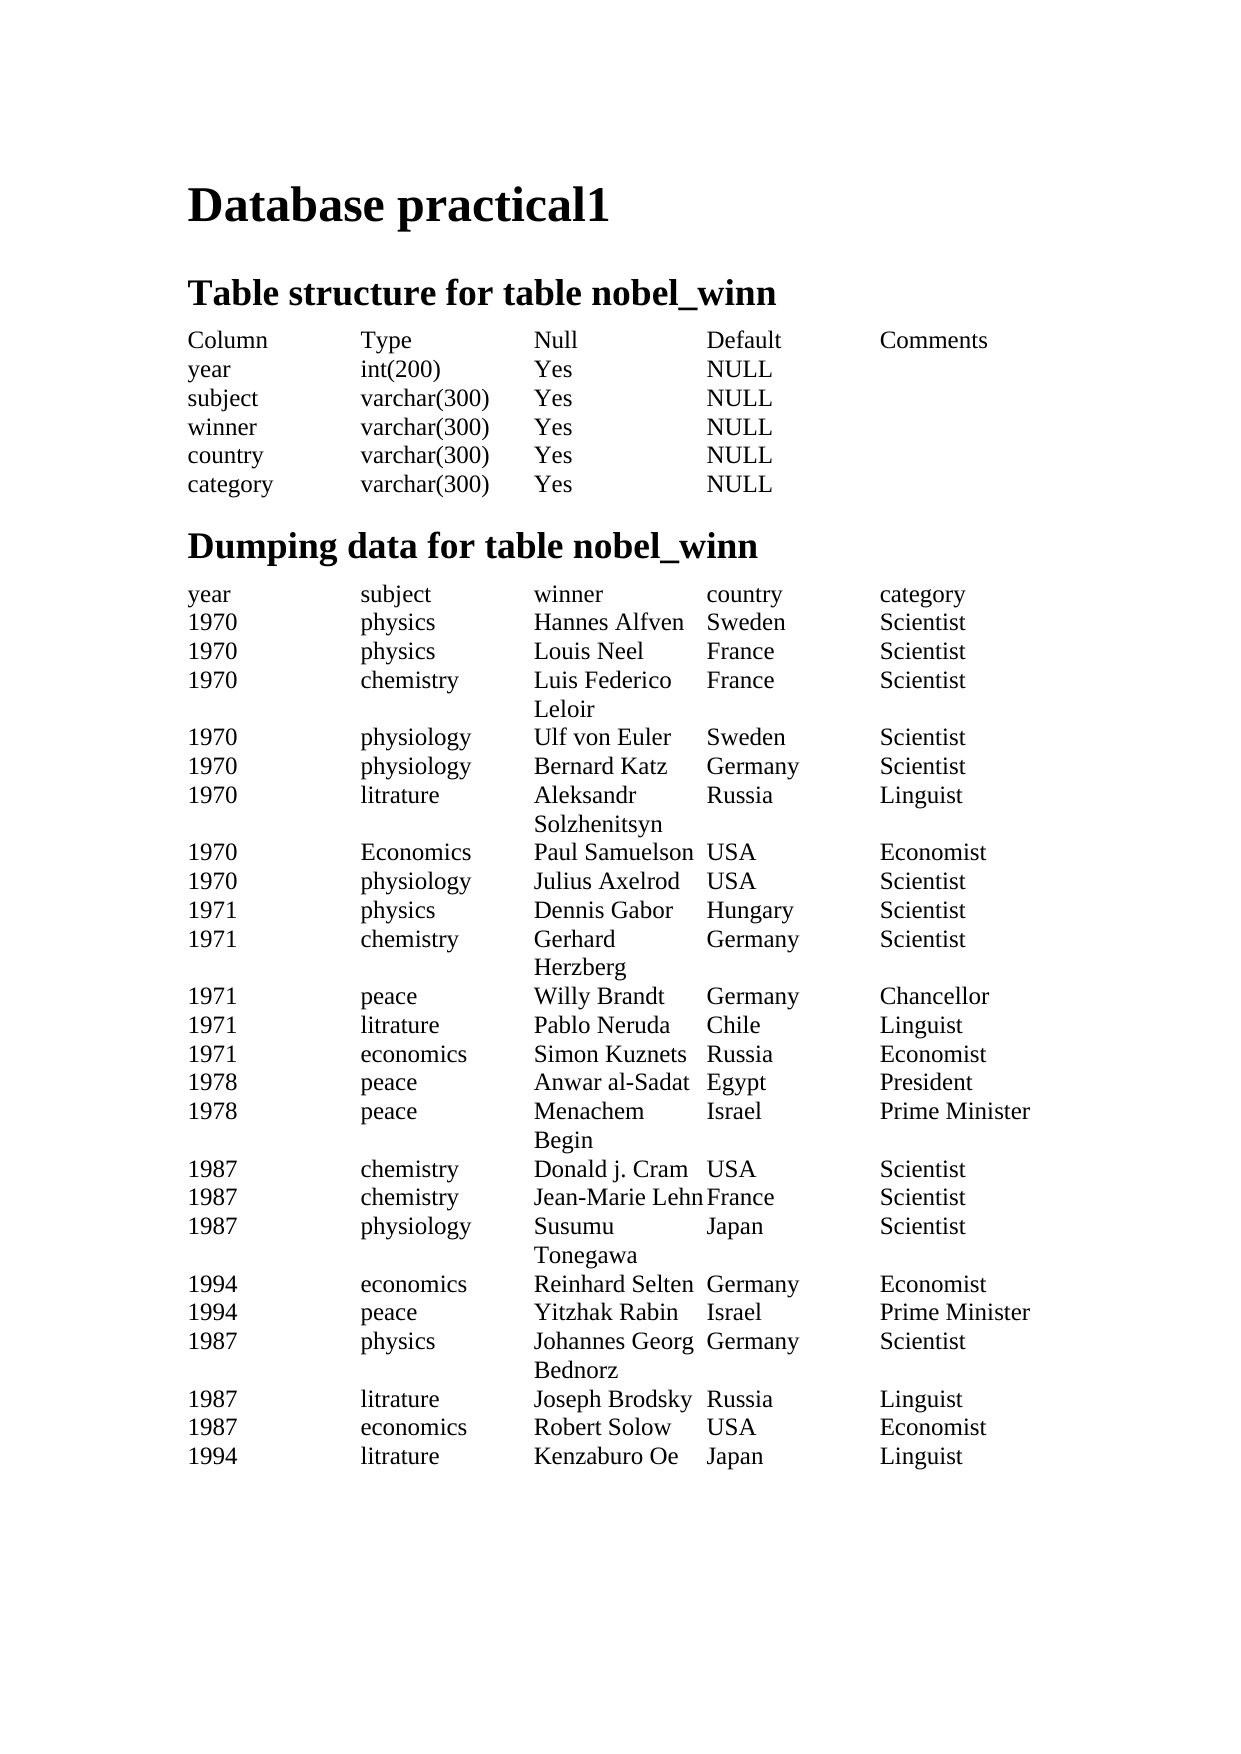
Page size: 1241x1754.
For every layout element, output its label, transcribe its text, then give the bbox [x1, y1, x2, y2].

table_cell Yes [534, 354, 706, 383]
table_cell 1970 [188, 608, 360, 636]
table_cell Linguist [880, 780, 1053, 837]
table_cell Susumu Tonegawa [534, 1211, 706, 1269]
table_cell Luis Federico Leloir [534, 665, 706, 722]
table_cell Yitzhak Rabin [534, 1298, 706, 1326]
table_header country [706, 579, 879, 607]
table_cell Willy Brandt [534, 981, 706, 1010]
table_cell Scientist [880, 866, 1053, 895]
table_cell Egypt [706, 1068, 879, 1096]
table_cell Ulf von Euler [534, 723, 706, 751]
table_cell 1970 [188, 838, 360, 866]
table_cell 1994 [188, 1298, 360, 1326]
table_cell Scientist [880, 665, 1053, 722]
table_cell NULL [706, 412, 879, 441]
table_cell physics [360, 895, 533, 924]
table_cell Germany [706, 1269, 879, 1297]
table_cell Economist [880, 1269, 1053, 1297]
table_cell NULL [706, 441, 879, 469]
table_cell Linguist [880, 1010, 1053, 1039]
table_cell year [188, 354, 360, 383]
table_cell Linguist [880, 1441, 1053, 1470]
table_cell [880, 469, 1053, 498]
table_cell Linguist [880, 1384, 1053, 1412]
table_cell 1970 [188, 866, 360, 895]
table_cell physics [360, 608, 533, 636]
table_cell 1970 [188, 723, 360, 751]
table_cell varchar(300) [360, 469, 533, 498]
table_cell Jean-Marie Lehn [534, 1183, 706, 1211]
table_cell Bernard Katz [534, 751, 706, 780]
table_cell Scientist [880, 723, 1053, 751]
table_cell 1994 [188, 1269, 360, 1297]
table_cell Menachem Begin [534, 1096, 706, 1154]
table_cell 1971 [188, 895, 360, 924]
table_cell Japan [706, 1211, 879, 1269]
table_cell litrature [360, 1010, 533, 1039]
table_cell winner [188, 412, 360, 441]
table_cell USA [706, 866, 879, 895]
table_cell chemistry [360, 665, 533, 722]
table_cell Dennis Gabor [534, 895, 706, 924]
table_header winner [534, 579, 706, 607]
table_header category [880, 579, 1053, 607]
table_cell Russia [706, 1384, 879, 1412]
table_cell Scientist [880, 751, 1053, 780]
table_cell 1970 [188, 751, 360, 780]
table_cell chemistry [360, 1154, 533, 1182]
table_cell Donald j. Cram [534, 1154, 706, 1182]
table_header Null [534, 326, 706, 354]
table_header Comments [880, 326, 1053, 354]
table_header Default [706, 326, 879, 354]
table_cell physiology [360, 866, 533, 895]
table_cell Germany [706, 981, 879, 1010]
table_cell France [706, 665, 879, 722]
table_cell varchar(300) [360, 441, 533, 469]
table_cell [880, 383, 1053, 412]
table_cell Scientist [880, 1326, 1053, 1384]
table_cell 1994 [188, 1441, 360, 1470]
table_cell Russia [706, 1039, 879, 1067]
table_cell Israel [706, 1298, 879, 1326]
table_cell Scientist [880, 1154, 1053, 1182]
table_cell 1970 [188, 665, 360, 722]
table_cell economics [360, 1269, 533, 1297]
table_cell litrature [360, 1384, 533, 1412]
table_cell Economics [360, 838, 533, 866]
table_cell peace [360, 1068, 533, 1096]
table_cell economics [360, 1039, 533, 1067]
table_cell 1987 [188, 1183, 360, 1211]
table_cell physiology [360, 723, 533, 751]
table_cell Aleksandr Solzhenitsyn [534, 780, 706, 837]
table_cell USA [706, 838, 879, 866]
table_cell Scientist [880, 636, 1053, 665]
table_cell Hungary [706, 895, 879, 924]
table_cell Germany [706, 924, 879, 981]
table_cell Simon Kuznets [534, 1039, 706, 1067]
table_cell int(200) [360, 354, 533, 383]
table_cell Sweden [706, 723, 879, 751]
table_cell Yes [534, 412, 706, 441]
table_cell physiology [360, 751, 533, 780]
table_cell Julius Axelrod [534, 866, 706, 895]
table_cell USA [706, 1154, 879, 1182]
table_cell Economist [880, 1039, 1053, 1067]
table_header Column [188, 326, 360, 354]
subtitle Table structure for table nobel_winn [187, 270, 1053, 313]
table_cell 1971 [188, 1039, 360, 1067]
table_cell NULL [706, 383, 879, 412]
table_cell chemistry [360, 924, 533, 981]
subtitle Database practical1 [187, 175, 1053, 232]
table_cell subject [188, 383, 360, 412]
table_cell Paul Samuelson [534, 838, 706, 866]
table_cell Scientist [880, 924, 1053, 981]
table_cell physics [360, 1326, 533, 1384]
table_cell category [188, 469, 360, 498]
subtitle Dumping data for table nobel_winn [187, 523, 1053, 566]
table_cell Scientist [880, 895, 1053, 924]
table_cell Economist [880, 1413, 1053, 1441]
table_cell USA [706, 1413, 879, 1441]
table_cell Hannes Alfven [534, 608, 706, 636]
table_cell Scientist [880, 608, 1053, 636]
table_cell physiology [360, 1211, 533, 1269]
table_cell Louis Neel [534, 636, 706, 665]
table_cell NULL [706, 354, 879, 383]
table_cell economics [360, 1413, 533, 1441]
table_cell Johannes Georg Bednorz [534, 1326, 706, 1384]
table_cell 1987 [188, 1413, 360, 1441]
table_cell Prime Minister [880, 1096, 1053, 1154]
table_header subject [360, 579, 533, 607]
table_cell Germany [706, 1326, 879, 1384]
table_cell Scientist [880, 1211, 1053, 1269]
table_cell Kenzaburo Oe [534, 1441, 706, 1470]
table_cell [880, 412, 1053, 441]
table_cell litrature [360, 780, 533, 837]
table_cell Chile [706, 1010, 879, 1039]
table_cell varchar(300) [360, 412, 533, 441]
table_cell 1970 [188, 636, 360, 665]
table_header Type [360, 326, 533, 354]
table_cell 1978 [188, 1096, 360, 1154]
table_cell peace [360, 1096, 533, 1154]
table_cell Israel [706, 1096, 879, 1154]
table_cell country [188, 441, 360, 469]
table_cell 1971 [188, 924, 360, 981]
table_cell [880, 354, 1053, 383]
table_cell 1978 [188, 1068, 360, 1096]
table_cell 1987 [188, 1384, 360, 1412]
table_cell Japan [706, 1441, 879, 1470]
table_cell Yes [534, 469, 706, 498]
table_cell varchar(300) [360, 383, 533, 412]
table_cell Economist [880, 838, 1053, 866]
table_cell [880, 441, 1053, 469]
table_header year [188, 579, 360, 607]
table_cell Prime Minister [880, 1298, 1053, 1326]
table_cell Yes [534, 383, 706, 412]
table_cell peace [360, 1298, 533, 1326]
table_cell litrature [360, 1441, 533, 1470]
table_cell 1987 [188, 1326, 360, 1384]
table_cell 1970 [188, 780, 360, 837]
table_cell Chancellor [880, 981, 1053, 1010]
table_cell France [706, 1183, 879, 1211]
table_cell Joseph Brodsky [534, 1384, 706, 1412]
table_cell 1987 [188, 1211, 360, 1269]
table_cell chemistry [360, 1183, 533, 1211]
table_cell Pablo Neruda [534, 1010, 706, 1039]
table_cell Sweden [706, 608, 879, 636]
table_cell France [706, 636, 879, 665]
table_cell physics [360, 636, 533, 665]
table_cell Anwar al-Sadat [534, 1068, 706, 1096]
table_cell 1971 [188, 1010, 360, 1039]
table_cell NULL [706, 469, 879, 498]
table_cell Germany [706, 751, 879, 780]
table_cell Yes [534, 441, 706, 469]
table_cell peace [360, 981, 533, 1010]
table_cell Reinhard Selten [534, 1269, 706, 1297]
table_cell Russia [706, 780, 879, 837]
table_cell 1971 [188, 981, 360, 1010]
table_cell Robert Solow [534, 1413, 706, 1441]
table_cell Scientist [880, 1183, 1053, 1211]
table_cell Gerhard Herzberg [534, 924, 706, 981]
table_cell President [880, 1068, 1053, 1096]
table_cell 1987 [188, 1154, 360, 1182]
